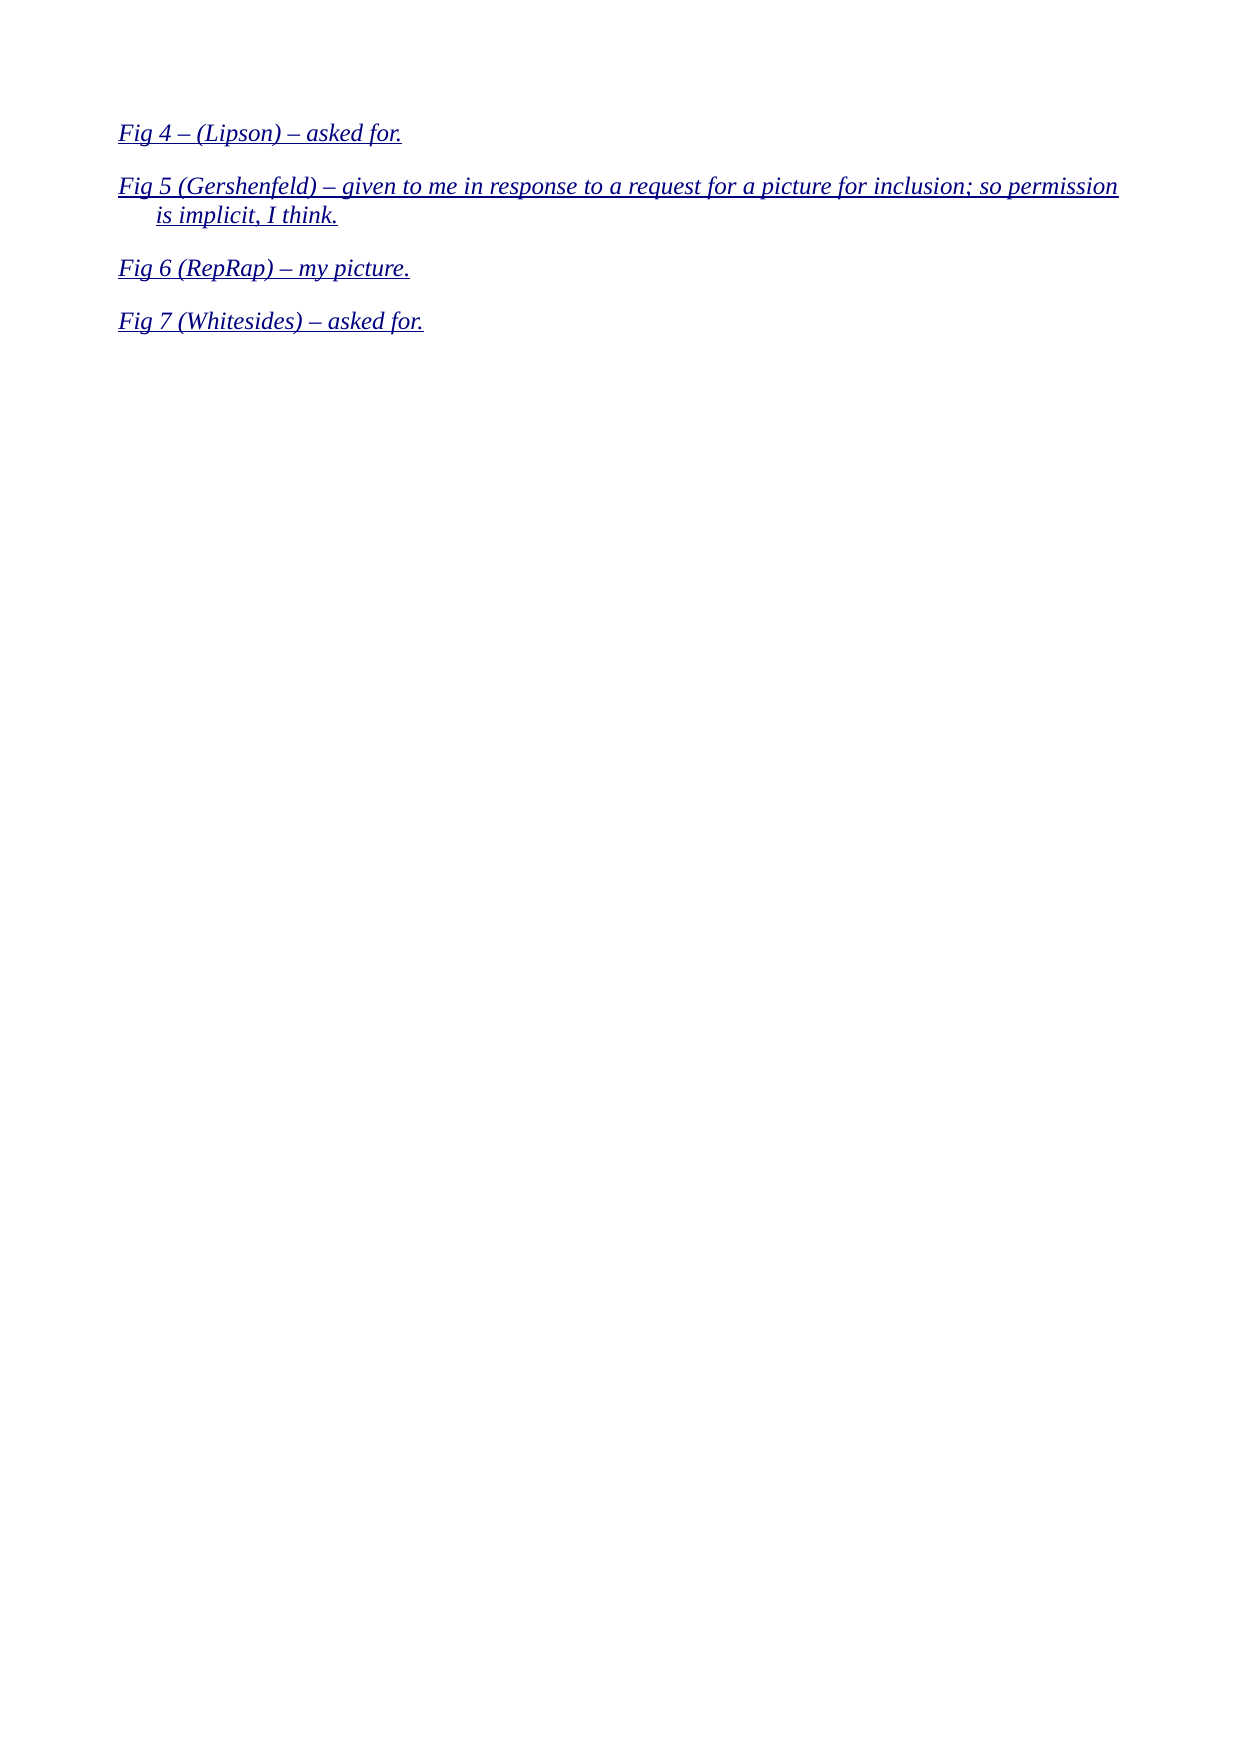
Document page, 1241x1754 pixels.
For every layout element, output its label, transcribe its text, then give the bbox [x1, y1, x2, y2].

text Fig 5 (Gershenfeld) – given to me in response to a request for a picture for inclusion; so permission is implicit, I think. [118, 171, 1122, 229]
text Fig 4 – (Lipson) – asked for. [118, 118, 1122, 147]
text Fig 6 (RepRap) – my picture. [118, 253, 1122, 282]
text Fig 7 (Whitesides) – asked for. [118, 306, 1122, 335]
